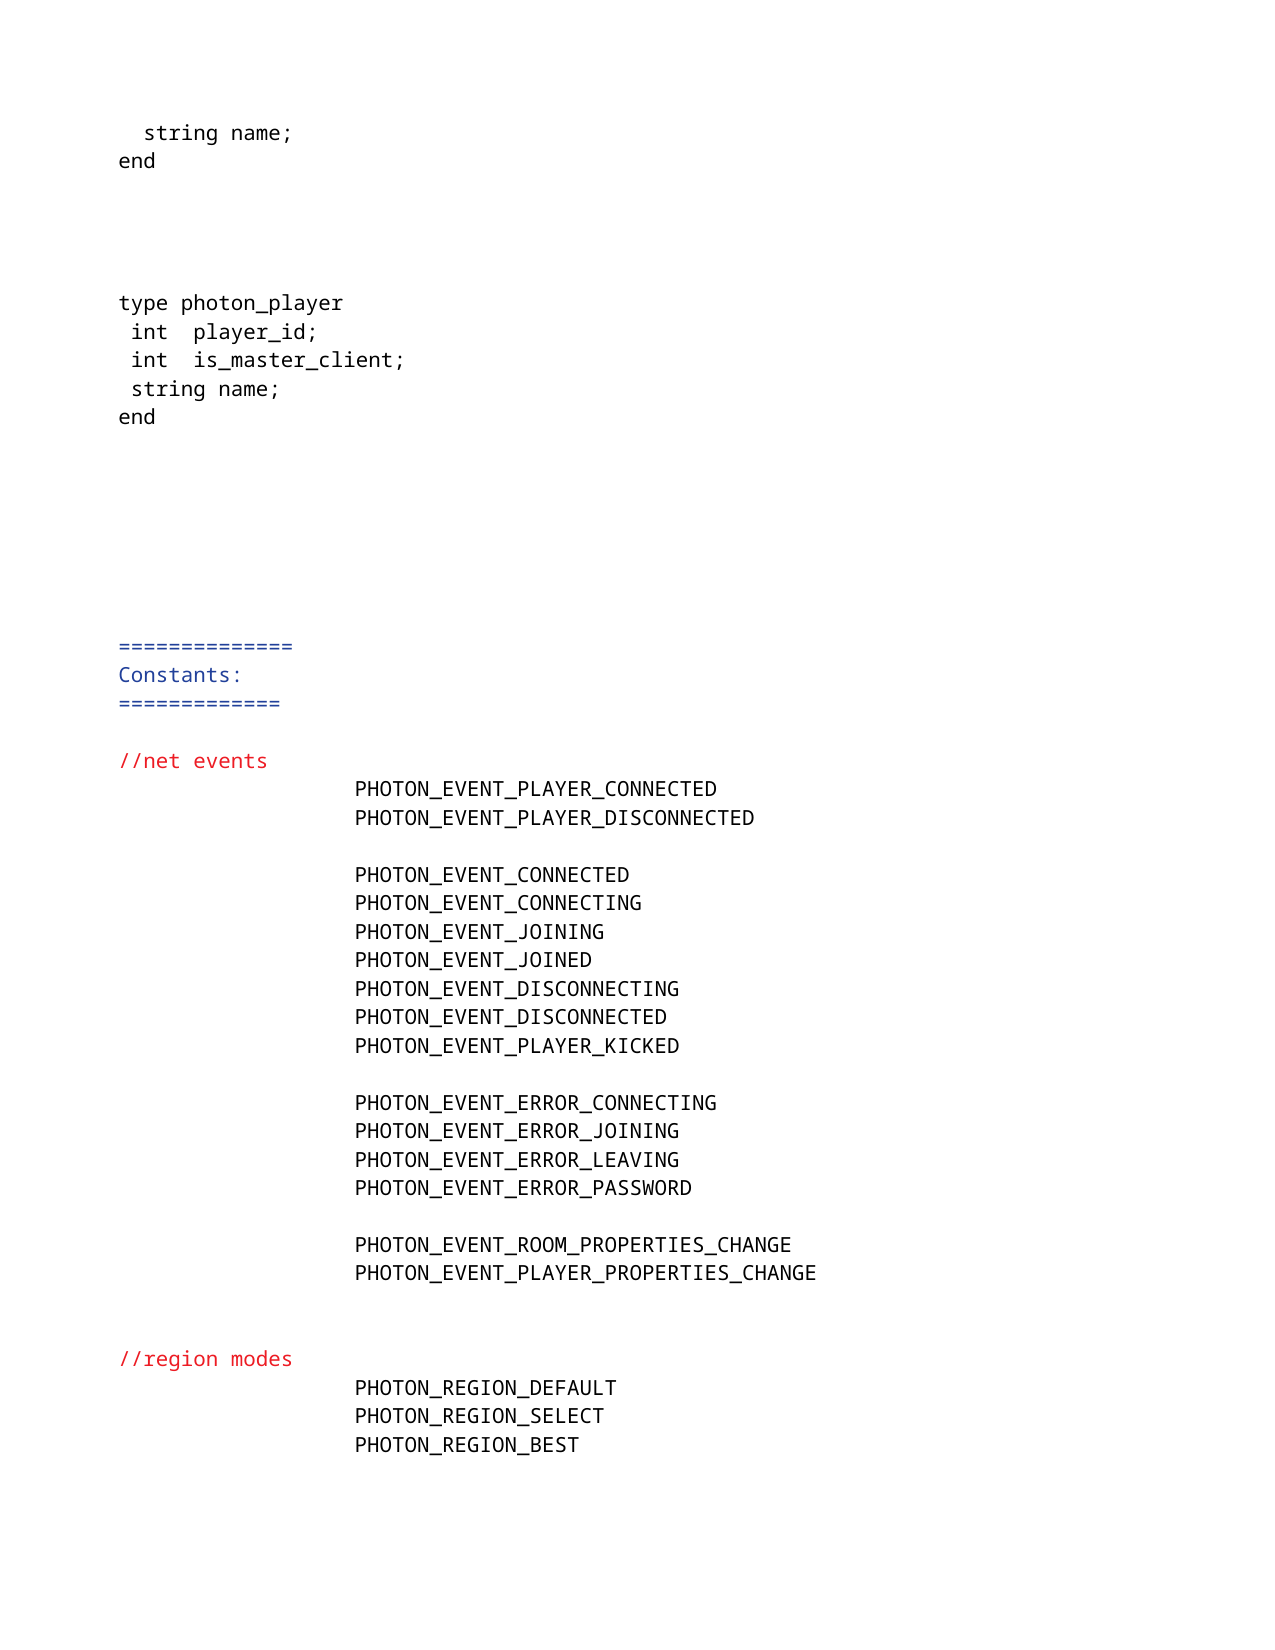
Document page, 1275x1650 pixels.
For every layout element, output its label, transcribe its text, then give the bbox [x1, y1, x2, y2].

text string name; end [118, 118, 1157, 232]
text type photon_player int player_id; int is_master_client; string name; end ============== Constants: ============= //net events PHOTON_EVENT_PLAYER_CONNECTED PHOTON_EVENT_PLAYER_DISCONNECTED PHOTON_EVENT_CONNECTED PHOTON_EVENT_CONNECTING PHOTON_EVENT_JOINING PHOTON_EVENT_JOINED PHOTON_EVENT_DISCONNECTING PHOTON_EVENT_DISCONNECTED [118, 260, 1157, 1031]
text PHOTON_EVENT_ERROR_PASSWORD PHOTON_EVENT_ROOM_PROPERTIES_CHANGE PHOTON_EVENT_PLAYER_PROPERTIES_CHANGE //region modes PHOTON_REGION_DEFAULT PHOTON_REGION_SELECT PHOTON_REGION_BEST [118, 1173, 1157, 1516]
text PHOTON_EVENT_PLAYER_KICKED PHOTON_EVENT_ERROR_CONNECTING PHOTON_EVENT_ERROR_JOINING PHOTON_EVENT_ERROR_LEAVING [118, 1031, 1157, 1173]
